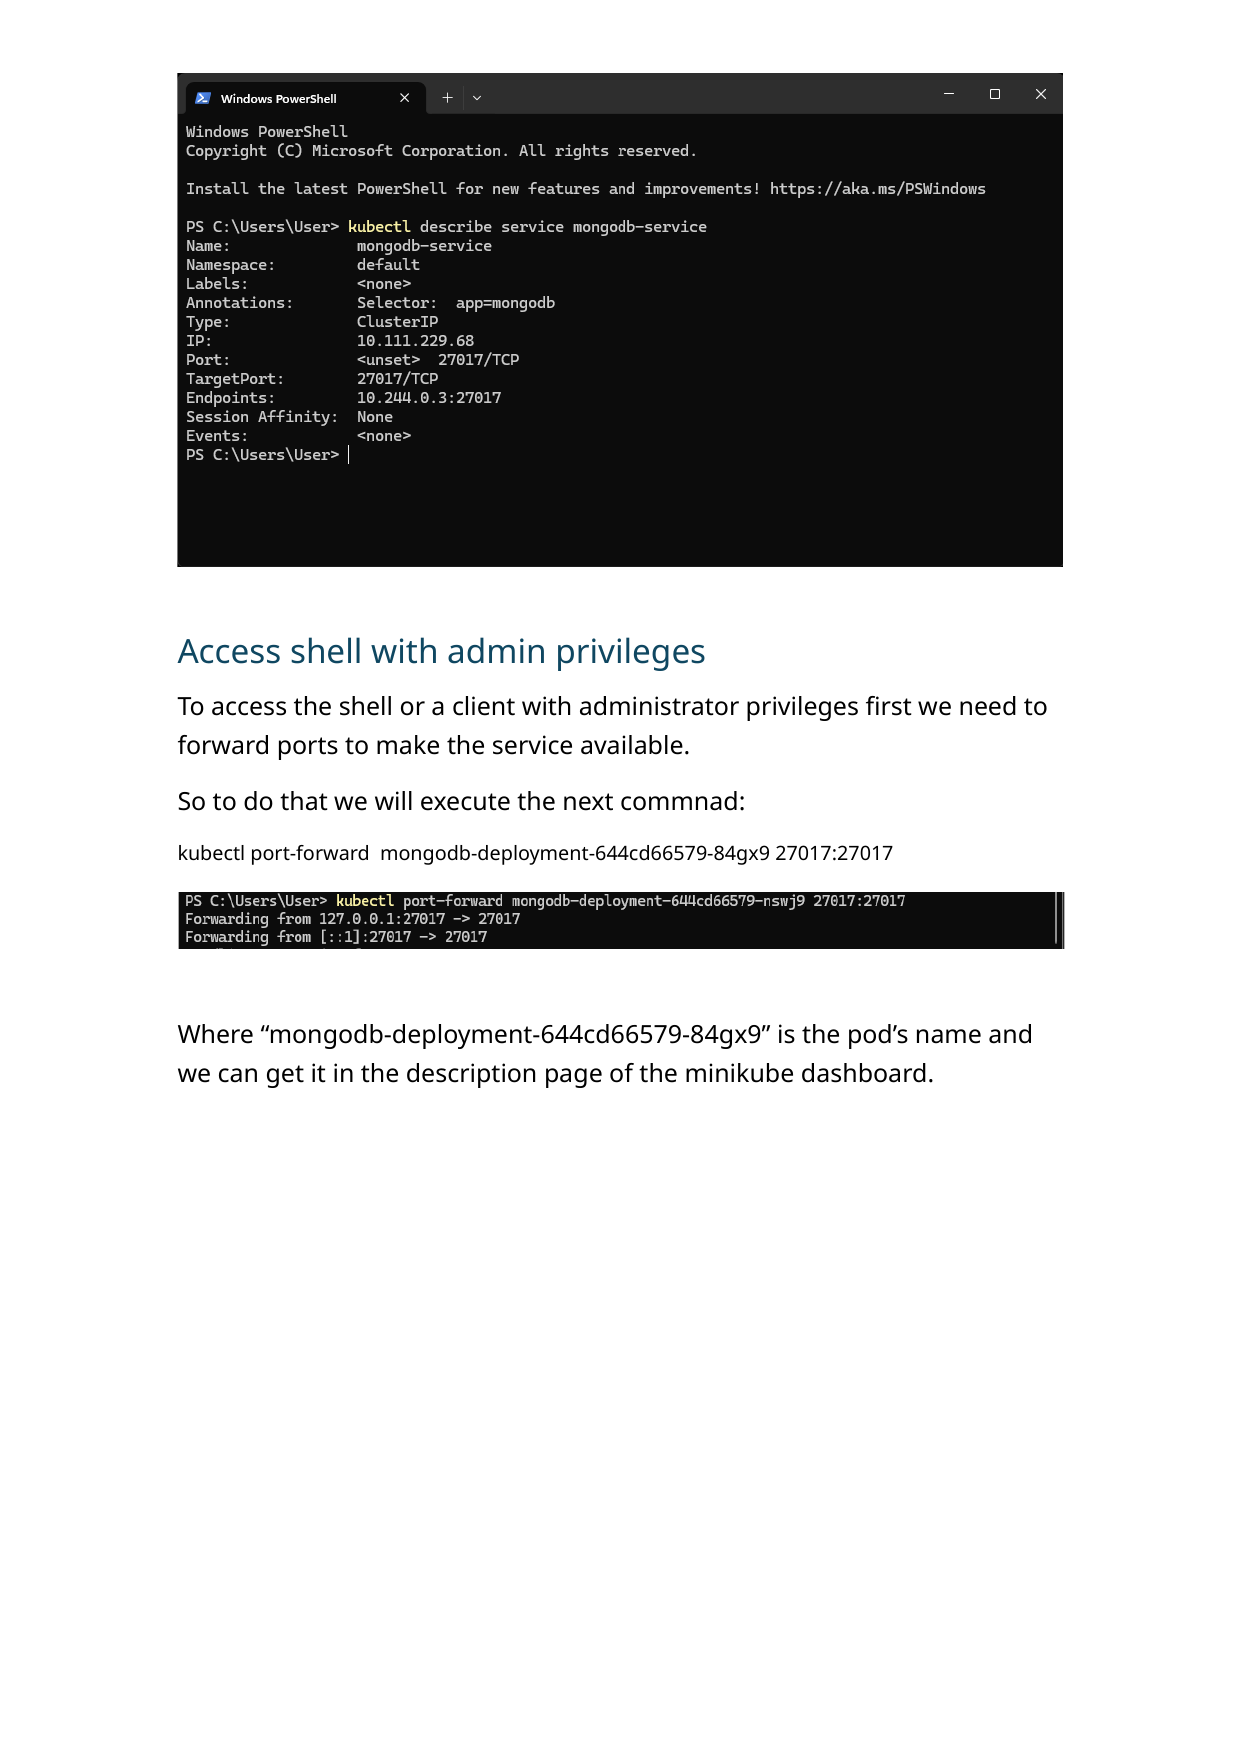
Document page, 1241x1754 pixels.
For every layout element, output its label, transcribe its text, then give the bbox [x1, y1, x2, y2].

text To access the shell or a client with administrator privileges first we need to forward ports to make the service available. [177, 688, 1063, 762]
picture [177, 73, 1063, 567]
text kubectl port-forward mongodb-deployment-644cd66579-84gx9 27017:27017 [177, 839, 1063, 866]
picture [178, 892, 1065, 949]
text So to do that we will execute the next commnad: [177, 783, 1063, 817]
text Where “mongodb-deployment-644cd66579-84gx9” is the pod’s name and we can get it in the description page of the minikube dashboard. [177, 1017, 1063, 1090]
subtitle Access shell with admin privileges [177, 628, 1063, 673]
